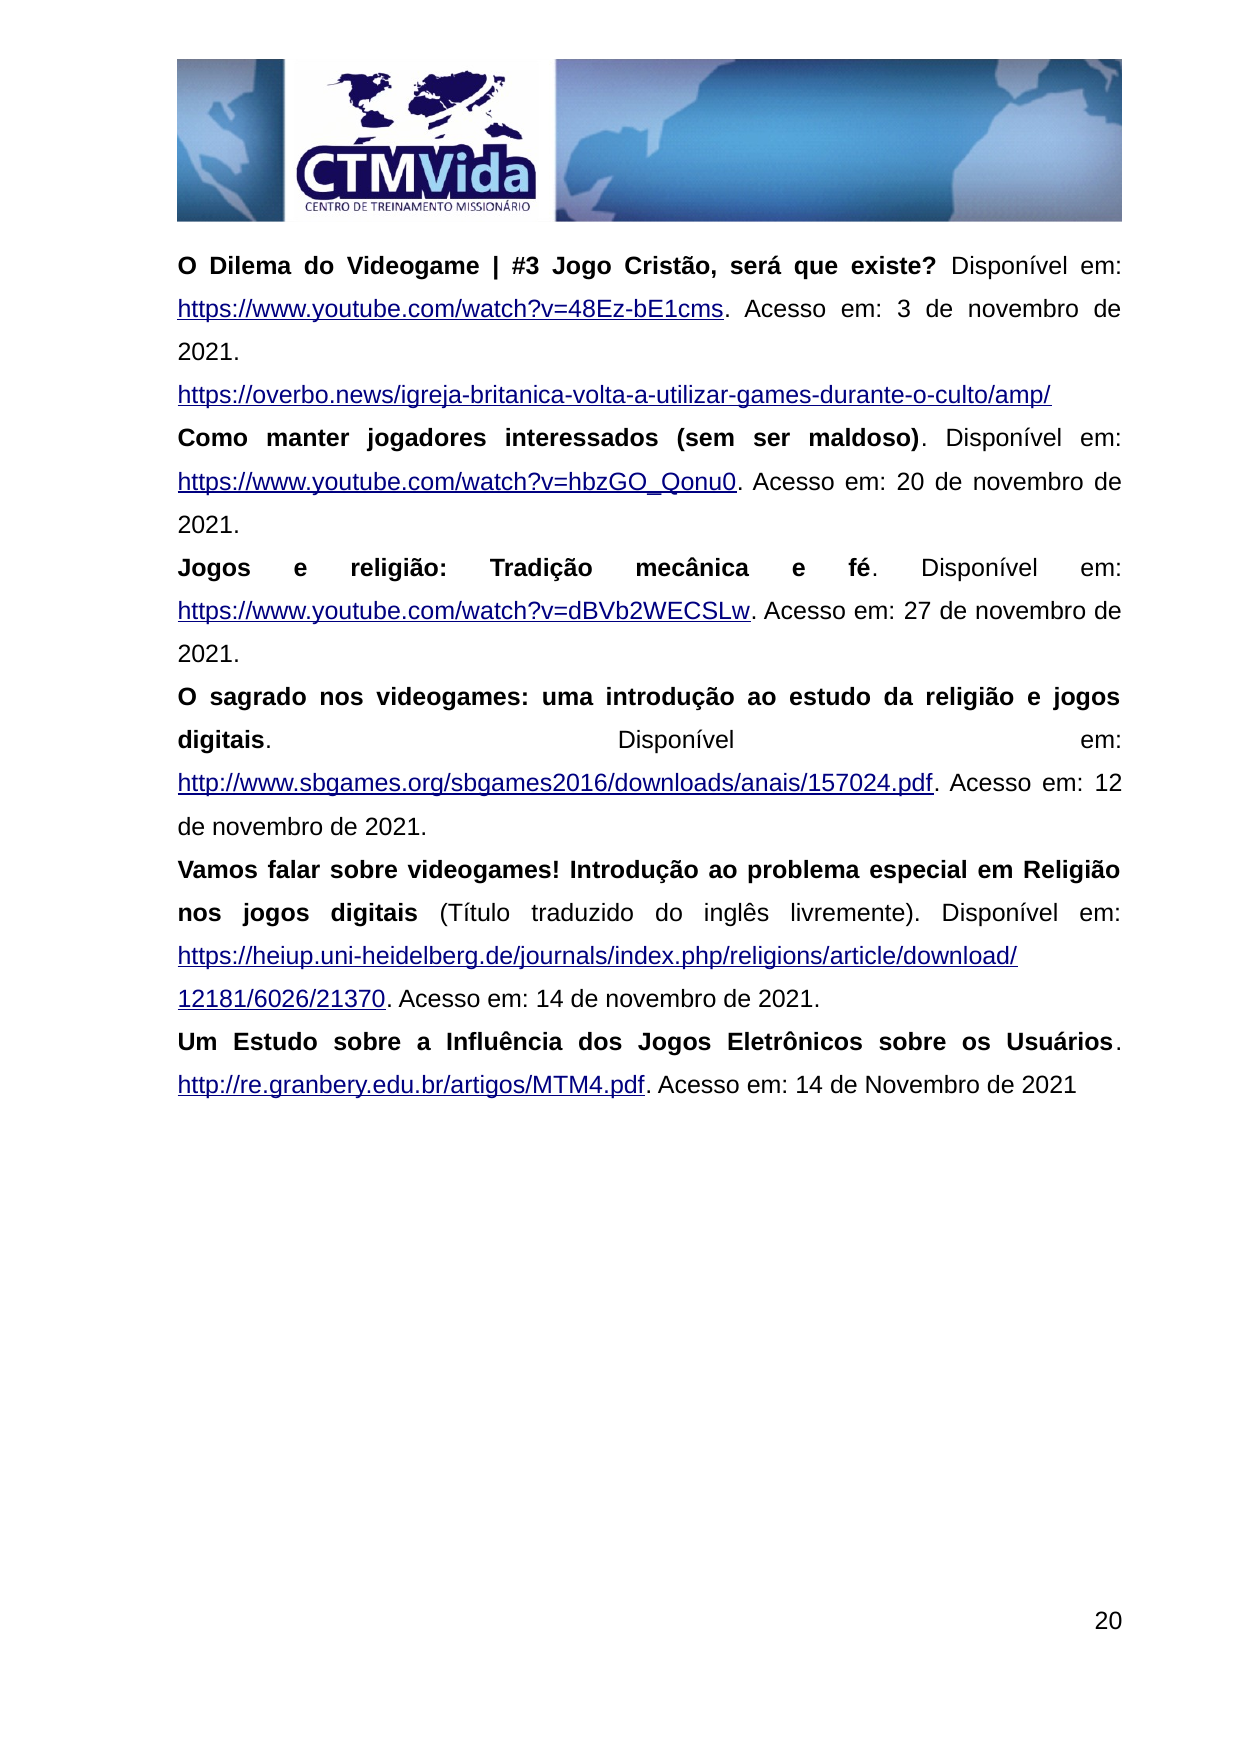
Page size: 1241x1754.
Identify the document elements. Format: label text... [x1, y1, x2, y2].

text Vamos falar sobre videogames! Introdução ao problema especial em Religião nos jogos digitais (Título traduzido do inglês livremente). Disponível em: https://heiup.uni-heidelberg.de/journals/index.php/religions/article/download/12181/6026/21370. Acesso em: 14 de novembro de 2021. [177, 855, 1122, 1013]
text O sagrado nos videogames: uma introdução ao estudo da religião e jogos digitais. Disponível em: http://www.sbgames.org/sbgames2016/downloads/anais/157024.pdf. Acesso em: 12 de novembro de 2021. [177, 682, 1122, 840]
text O Dilema do Videogame | #3 Jogo Cristão, será que existe? Disponível em: https://www.youtube.com/watch?v=48Ez-bE1cms. Acesso em: 3 de novembro de 2021. [177, 251, 1122, 366]
text Como manter jogadores interessados (sem ser maldoso). Disponível em: https://www.youtube.com/watch?v=hbzGO_Qonu0. Acesso em: 20 de novembro de 2021. [177, 423, 1122, 538]
text https://overbo.news/igreja-britanica-volta-a-utilizar-games-durante-o-culto/amp/ [177, 380, 1122, 409]
text Um Estudo sobre a Influência dos Jogos Eletrônicos sobre os Usuários. http://re.granbery.edu.br/artigos/MTM4.pdf. Acesso em: 14 de Novembro de 2021 [177, 1027, 1122, 1099]
picture [177, 59, 1122, 222]
text Jogos e religião: Tradição mecânica e fé. Disponível em: https://www.youtube.com/watch?v=dBVb2WECSLw. Acesso em: 27 de novembro de 2021. [177, 553, 1122, 668]
